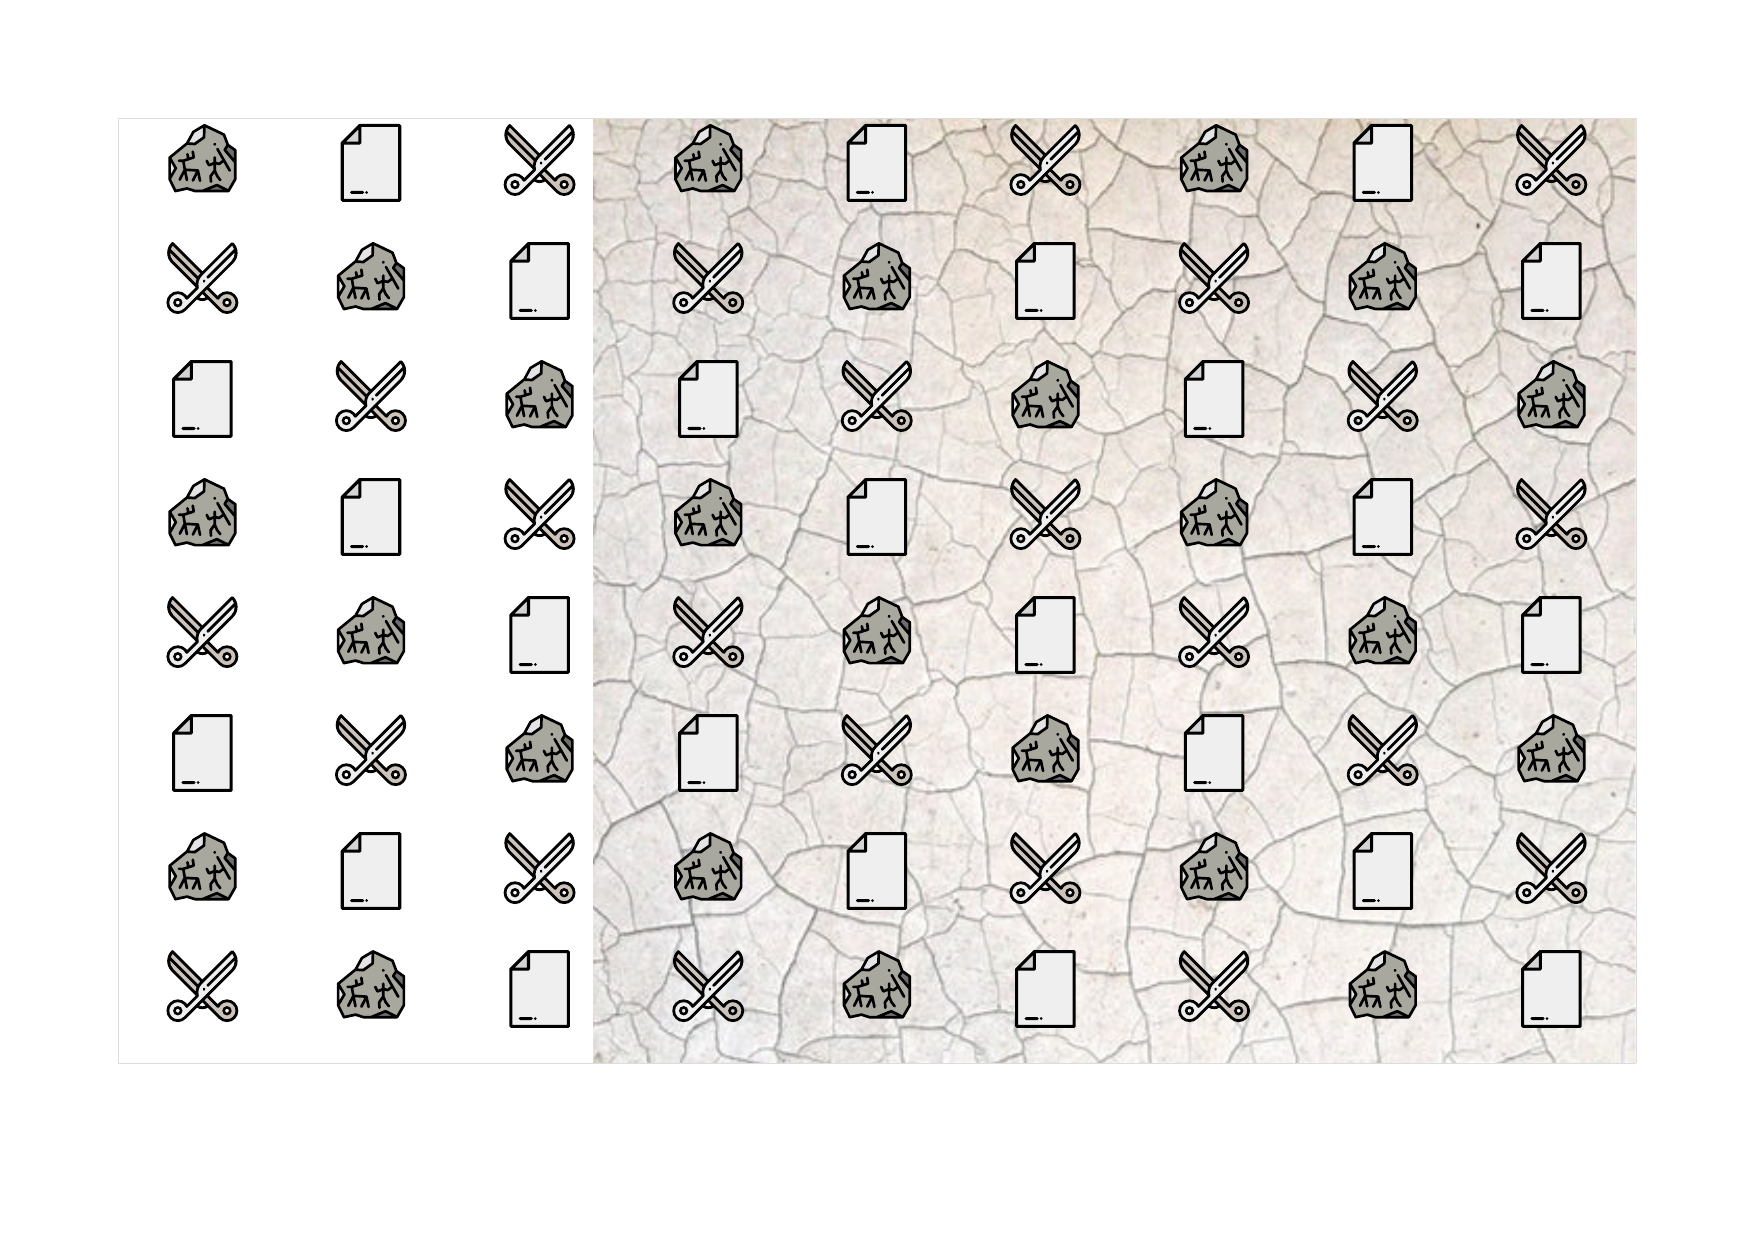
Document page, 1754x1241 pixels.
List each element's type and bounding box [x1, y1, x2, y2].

table_cell [961, 590, 1130, 708]
table_header [1130, 119, 1298, 236]
table_cell [1467, 236, 1636, 354]
table_cell [455, 354, 624, 472]
table_cell [793, 472, 961, 590]
table_cell [1299, 590, 1467, 708]
table_cell [961, 708, 1130, 826]
table_cell [1130, 354, 1298, 472]
table_cell [1130, 236, 1298, 354]
table_cell [1299, 236, 1467, 354]
table_cell [793, 708, 961, 826]
table_cell [287, 354, 455, 472]
table_cell [287, 944, 455, 1062]
table_cell [1467, 826, 1636, 944]
table_cell [455, 472, 624, 590]
table_cell [287, 472, 455, 590]
table_cell [1130, 826, 1298, 944]
table_cell [1467, 354, 1636, 472]
table_cell [1130, 590, 1298, 708]
table_header [961, 119, 1130, 236]
table_cell [961, 826, 1130, 944]
table_cell [624, 354, 792, 472]
table_cell [1130, 944, 1298, 1062]
table_cell [1467, 944, 1636, 1062]
table_header [455, 119, 624, 236]
table_cell [1467, 472, 1636, 590]
table_cell [119, 472, 287, 590]
table_header [119, 119, 287, 236]
table_cell [793, 590, 961, 708]
table_cell [119, 944, 287, 1062]
table_cell [961, 944, 1130, 1062]
table_cell [624, 472, 792, 590]
table_cell [961, 236, 1130, 354]
table_cell [119, 708, 287, 826]
table_cell [793, 354, 961, 472]
table_cell [624, 236, 792, 354]
table_cell [287, 708, 455, 826]
table_cell [1467, 590, 1636, 708]
table_cell [624, 944, 792, 1062]
table_cell [119, 236, 287, 354]
table_cell [793, 826, 961, 944]
table_cell [1130, 472, 1298, 590]
table_cell [1299, 944, 1467, 1062]
table_header [287, 119, 455, 236]
table_cell [1299, 708, 1467, 826]
table_cell [1299, 472, 1467, 590]
table_cell [455, 590, 624, 708]
table_cell [119, 826, 287, 944]
table_cell [961, 354, 1130, 472]
table_cell [624, 708, 792, 826]
table_cell [1299, 354, 1467, 472]
table_cell [1130, 708, 1298, 826]
table_header [1467, 119, 1636, 236]
table_cell [624, 826, 792, 944]
table_cell [793, 236, 961, 354]
table_cell [287, 236, 455, 354]
table_cell [119, 354, 287, 472]
table_cell [961, 472, 1130, 590]
table_cell [455, 708, 624, 826]
table_cell [119, 590, 287, 708]
table_header [1299, 119, 1467, 236]
table_cell [287, 826, 455, 944]
table_cell [287, 590, 455, 708]
table_cell [455, 826, 624, 944]
table_header [624, 119, 792, 236]
table_cell [1467, 708, 1636, 826]
table_cell [624, 590, 792, 708]
table_cell [1299, 826, 1467, 944]
table_cell [793, 944, 961, 1062]
table_cell [455, 944, 624, 1062]
table_cell [455, 236, 624, 354]
table_header [793, 119, 961, 236]
